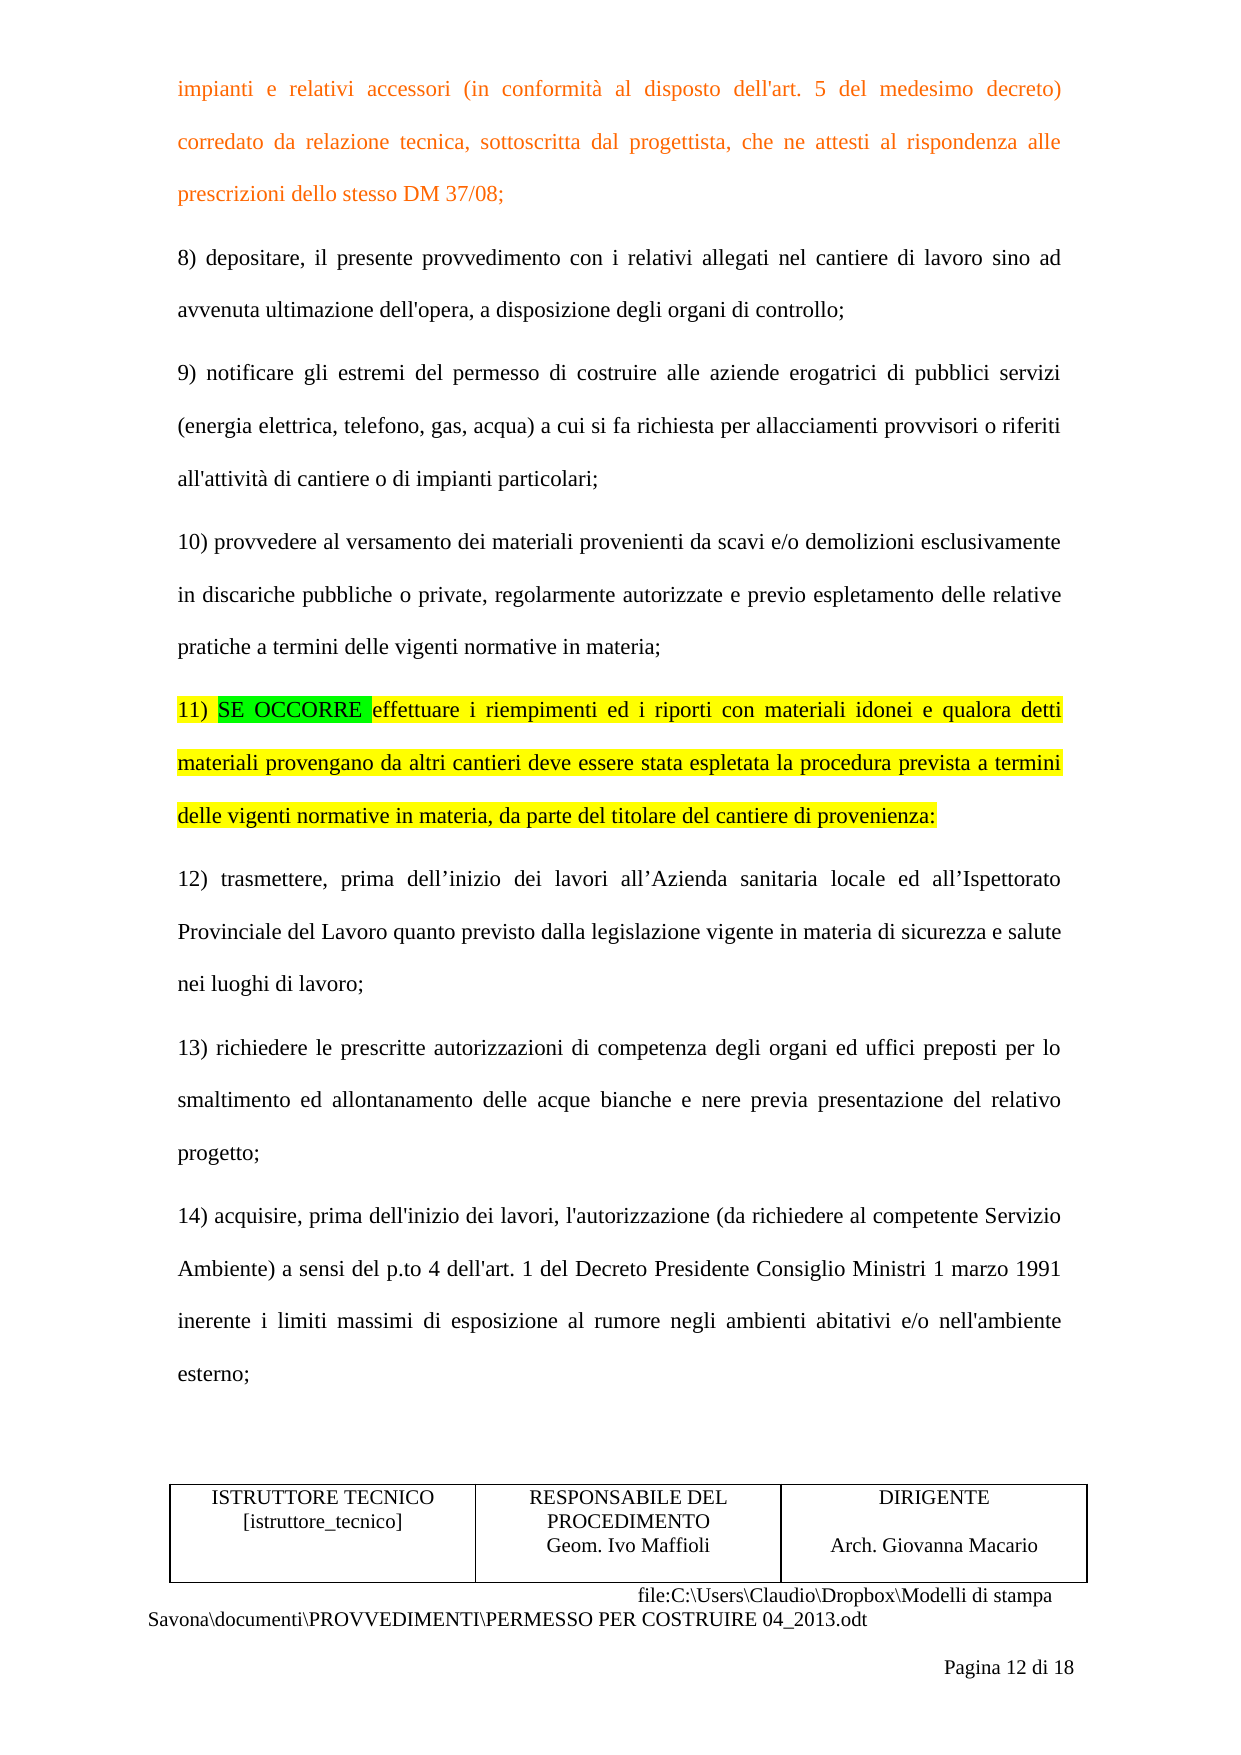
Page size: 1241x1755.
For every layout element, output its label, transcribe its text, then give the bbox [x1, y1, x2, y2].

text 11) SE OCCORRE effettuare i riempimenti ed i riporti con materiali idonei e qualora detti materiali provengano da altri cantieri deve essere stata espletata la procedura prevista a termini delle vigenti normative in materia, da parte del titolare del cantiere di provenienza: [177, 696, 1063, 828]
text 13) richiedere le prescritte autorizzazioni di competenza degli organi ed uffici preposti per lo smaltimento ed allontanamento delle acque bianche e nere previa presentazione del relativo progetto; [177, 1033, 1063, 1165]
text 8) depositare, il presente provvedimento con i relativi allegati nel cantiere di lavoro sino ad avvenuta ultimazione dell'opera, a disposizione degli organi di controllo; [177, 243, 1063, 323]
text 9) notificare gli estremi del permesso di costruire alle aziende erogatrici di pubblici servizi (energia elettrica, telefono, gas, acqua) a cui si fa richiesta per allacciamenti provvisori o riferiti all'attività di cantiere o di impianti particolari; [177, 359, 1063, 491]
text 10) provvedere al versamento dei materiali provenienti da scavi e/o demolizioni esclusivamente in discariche pubbliche o private, regolarmente autorizzate e previo espletamento delle relative pratiche a termini delle vigenti normative in materia; [177, 528, 1063, 660]
text impianti e relativi accessori (in conformità al disposto dell'art. 5 del medesimo decreto) corredato da relazione tecnica, sottoscritta dal progettista, che ne attesti al rispondenza alle prescrizioni dello stesso DM 37/08; [177, 75, 1063, 207]
text 14) acquisire, prima dell'inizio dei lavori, l'autorizzazione (da richiedere al competente Servizio Ambiente) a sensi del p.to 4 dell'art. 1 del Decreto Presidente Consiglio Ministri 1 marzo 1991 inerente i limiti massimi di esposizione al rumore negli ambienti abitativi e/o nell'ambiente esterno; [177, 1202, 1063, 1387]
text 12) trasmettere, prima dell’inizio dei lavori all’Azienda sanitaria locale ed all’Ispettorato Provinciale del Lavoro quanto previsto dalla legislazione vigente in materia di sicurezza e salute nei luoghi di lavoro; [177, 865, 1063, 997]
